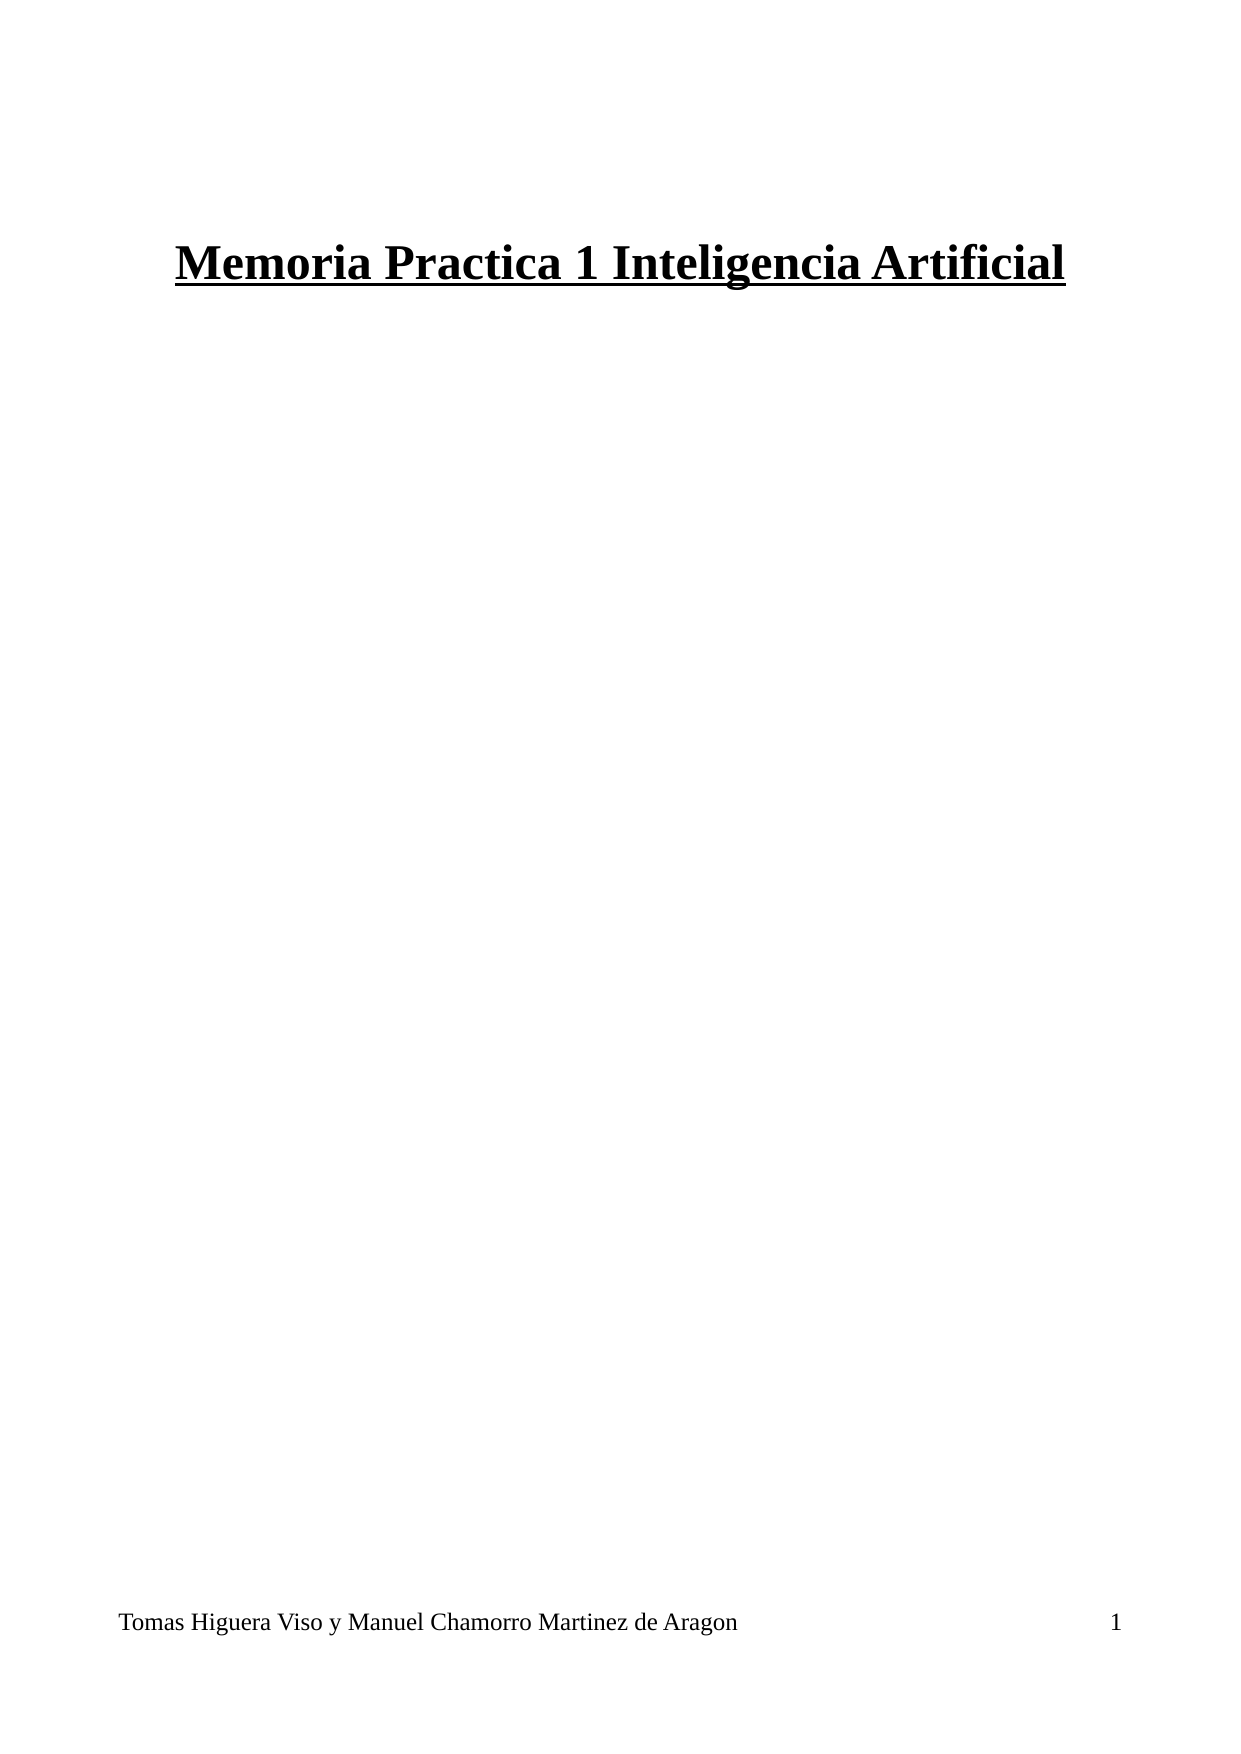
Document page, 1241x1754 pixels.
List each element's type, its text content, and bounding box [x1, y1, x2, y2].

text Memoria Practica 1 Inteligencia Artificial [118, 233, 1122, 291]
